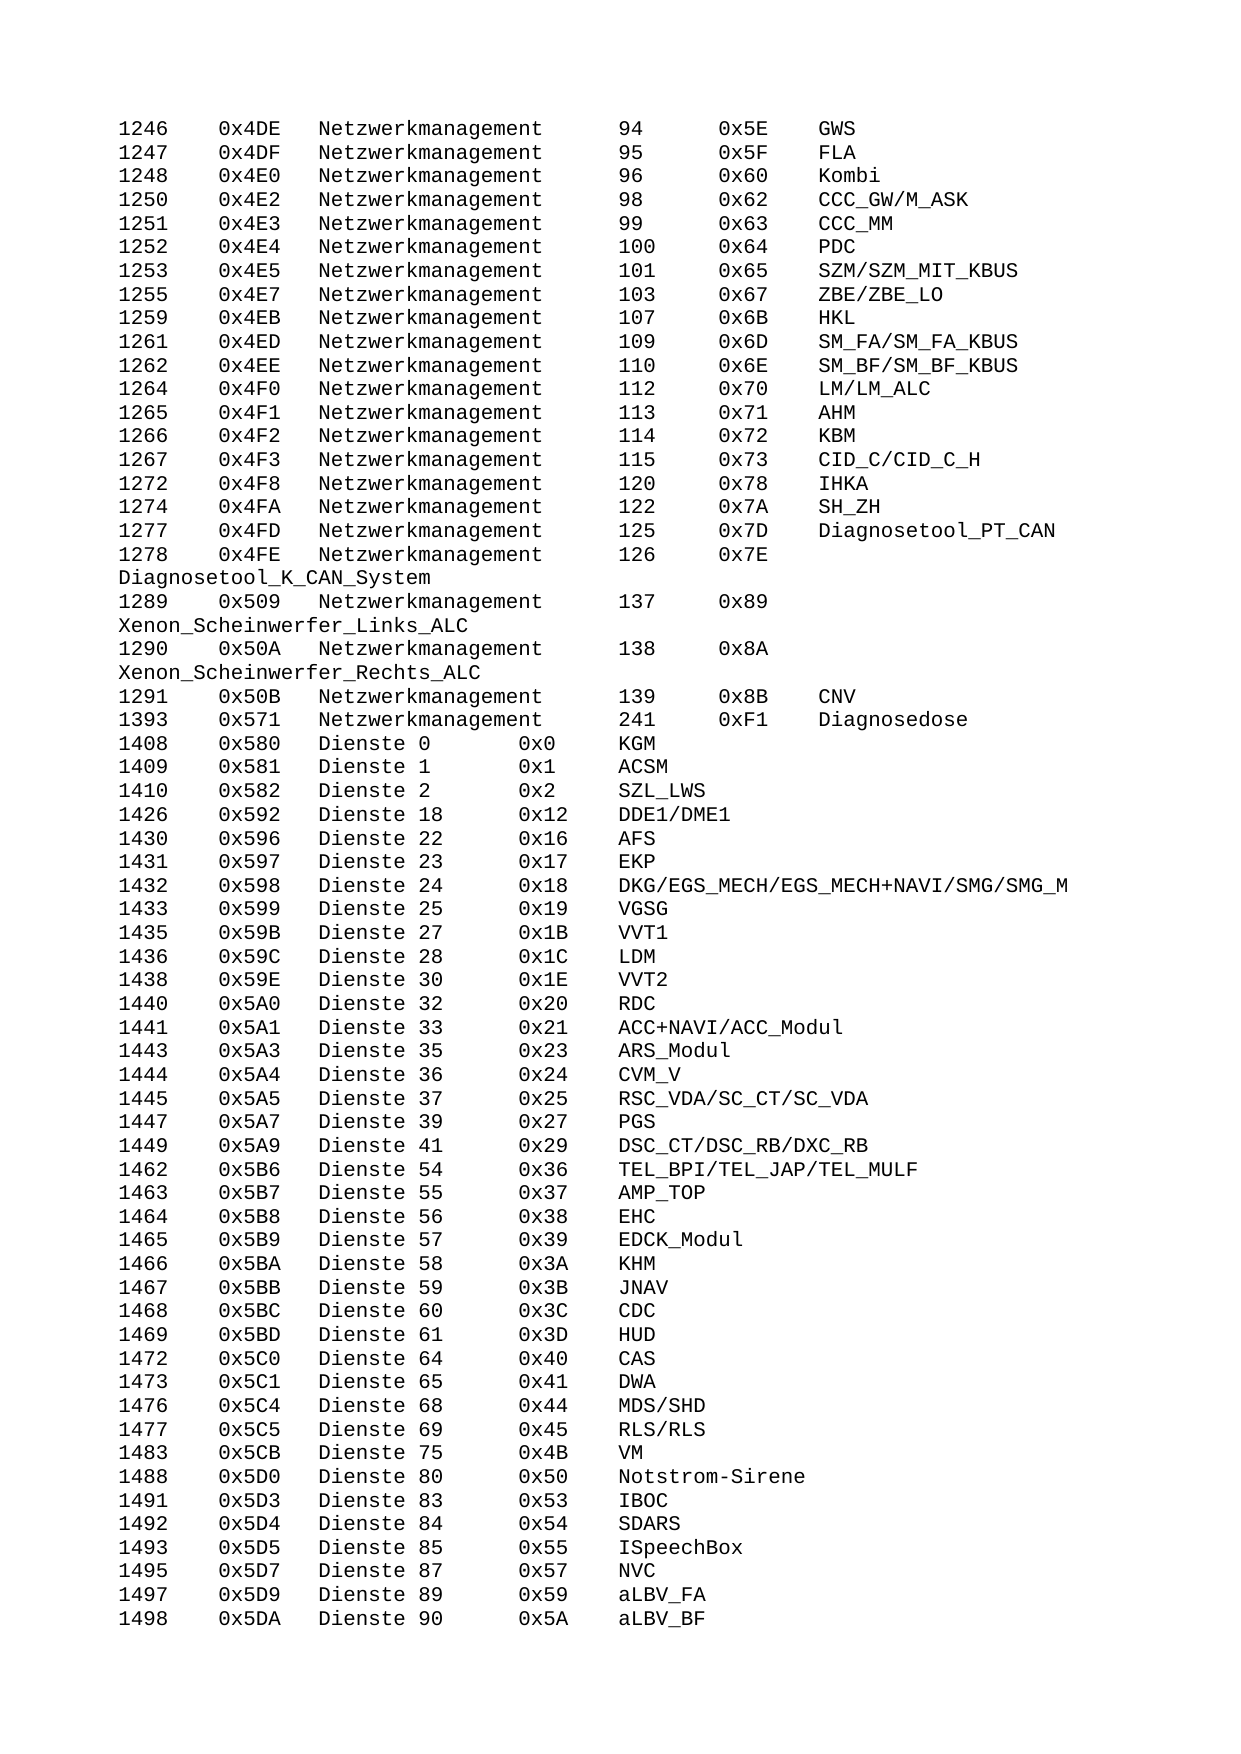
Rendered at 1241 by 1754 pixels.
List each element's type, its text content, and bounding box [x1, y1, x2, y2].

text 1248 0x4E0 Netzwerkmanagement 96 0x60 Kombi [118, 165, 1122, 189]
text 1462 0x5B6 Dienste 54 0x36 TEL_BPI/TEL_JAP/TEL_MULF [118, 1158, 1122, 1182]
text 1246 0x4DE Netzwerkmanagement 94 0x5E GWS [118, 118, 1122, 142]
text 1265 0x4F1 Netzwerkmanagement 113 0x71 AHM [118, 402, 1122, 426]
text 1438 0x59E Dienste 30 0x1E VVT2 [118, 969, 1122, 993]
text 1444 0x5A4 Dienste 36 0x24 CVM_V [118, 1064, 1122, 1088]
text 1261 0x4ED Netzwerkmanagement 109 0x6D SM_FA/SM_FA_KBUS [118, 331, 1122, 354]
text 1497 0x5D9 Dienste 89 0x59 aLBV_FA [118, 1584, 1122, 1608]
text 1408 0x580 Dienste 0 0x0 KGM [118, 733, 1122, 757]
text 1259 0x4EB Netzwerkmanagement 107 0x6B HKL [118, 307, 1122, 331]
text 1433 0x599 Dienste 25 0x19 VGSG [118, 898, 1122, 922]
text 1266 0x4F2 Netzwerkmanagement 114 0x72 KBM [118, 426, 1122, 449]
text 1464 0x5B8 Dienste 56 0x38 EHC [118, 1206, 1122, 1229]
text 1255 0x4E7 Netzwerkmanagement 103 0x67 ZBE/ZBE_LO [118, 284, 1122, 307]
text 1278 0x4FE Netzwerkmanagement 126 0x7E Diagnosetool_K_CAN_System [118, 544, 1122, 591]
text 1492 0x5D4 Dienste 84 0x54 SDARS [118, 1513, 1122, 1537]
text 1469 0x5BD Dienste 61 0x3D HUD [118, 1324, 1122, 1348]
text 1426 0x592 Dienste 18 0x12 DDE1/DME1 [118, 804, 1122, 827]
text 1483 0x5CB Dienste 75 0x4B VM [118, 1442, 1122, 1466]
text 1291 0x50B Netzwerkmanagement 139 0x8B CNV [118, 686, 1122, 709]
text 1410 0x582 Dienste 2 0x2 SZL_LWS [118, 780, 1122, 804]
text 1449 0x5A9 Dienste 41 0x29 DSC_CT/DSC_RB/DXC_RB [118, 1135, 1122, 1158]
text 1251 0x4E3 Netzwerkmanagement 99 0x63 CCC_MM [118, 213, 1122, 236]
text 1443 0x5A3 Dienste 35 0x23 ARS_Modul [118, 1040, 1122, 1064]
text 1476 0x5C4 Dienste 68 0x44 MDS/SHD [118, 1395, 1122, 1419]
text 1431 0x597 Dienste 23 0x17 EKP [118, 851, 1122, 875]
text 1250 0x4E2 Netzwerkmanagement 98 0x62 CCC_GW/M_ASK [118, 189, 1122, 213]
text 1267 0x4F3 Netzwerkmanagement 115 0x73 CID_C/CID_C_H [118, 449, 1122, 473]
text 1495 0x5D7 Dienste 87 0x57 NVC [118, 1561, 1122, 1584]
text 1289 0x509 Netzwerkmanagement 137 0x89 Xenon_Scheinwerfer_Links_ALC [118, 591, 1122, 638]
text 1466 0x5BA Dienste 58 0x3A KHM [118, 1253, 1122, 1277]
text 1290 0x50A Netzwerkmanagement 138 0x8A Xenon_Scheinwerfer_Rechts_ALC [118, 638, 1122, 686]
text 1445 0x5A5 Dienste 37 0x25 RSC_VDA/SC_CT/SC_VDA [118, 1088, 1122, 1111]
text 1472 0x5C0 Dienste 64 0x40 CAS [118, 1348, 1122, 1371]
text 1468 0x5BC Dienste 60 0x3C CDC [118, 1300, 1122, 1324]
text 1253 0x4E5 Netzwerkmanagement 101 0x65 SZM/SZM_MIT_KBUS [118, 260, 1122, 284]
text 1498 0x5DA Dienste 90 0x5A aLBV_BF [118, 1608, 1122, 1631]
text 1447 0x5A7 Dienste 39 0x27 PGS [118, 1111, 1122, 1135]
text 1491 0x5D3 Dienste 83 0x53 IBOC [118, 1489, 1122, 1513]
text 1477 0x5C5 Dienste 69 0x45 RLS/RLS [118, 1419, 1122, 1442]
text 1252 0x4E4 Netzwerkmanagement 100 0x64 PDC [118, 236, 1122, 260]
text 1277 0x4FD Netzwerkmanagement 125 0x7D Diagnosetool_PT_CAN [118, 520, 1122, 544]
text 1264 0x4F0 Netzwerkmanagement 112 0x70 LM/LM_ALC [118, 378, 1122, 402]
text 1463 0x5B7 Dienste 55 0x37 AMP_TOP [118, 1182, 1122, 1206]
text 1441 0x5A1 Dienste 33 0x21 ACC+NAVI/ACC_Modul [118, 1017, 1122, 1040]
text 1467 0x5BB Dienste 59 0x3B JNAV [118, 1277, 1122, 1300]
text 1436 0x59C Dienste 28 0x1C LDM [118, 946, 1122, 969]
text 1440 0x5A0 Dienste 32 0x20 RDC [118, 993, 1122, 1017]
text 1262 0x4EE Netzwerkmanagement 110 0x6E SM_BF/SM_BF_KBUS [118, 354, 1122, 378]
text 1430 0x596 Dienste 22 0x16 AFS [118, 827, 1122, 851]
text 1435 0x59B Dienste 27 0x1B VVT1 [118, 922, 1122, 946]
text 1488 0x5D0 Dienste 80 0x50 Notstrom-Sirene [118, 1466, 1122, 1489]
text 1473 0x5C1 Dienste 65 0x41 DWA [118, 1371, 1122, 1395]
text 1493 0x5D5 Dienste 85 0x55 ISpeechBox [118, 1537, 1122, 1561]
text 1247 0x4DF Netzwerkmanagement 95 0x5F FLA [118, 142, 1122, 165]
text 1272 0x4F8 Netzwerkmanagement 120 0x78 IHKA [118, 473, 1122, 496]
text 1432 0x598 Dienste 24 0x18 DKG/EGS_MECH/EGS_MECH+NAVI/SMG/SMG_M [118, 875, 1122, 898]
text 1465 0x5B9 Dienste 57 0x39 EDCK_Modul [118, 1229, 1122, 1253]
text 1409 0x581 Dienste 1 0x1 ACSM [118, 757, 1122, 780]
text 1274 0x4FA Netzwerkmanagement 122 0x7A SH_ZH [118, 496, 1122, 520]
text 1393 0x571 Netzwerkmanagement 241 0xF1 Diagnosedose [118, 709, 1122, 733]
